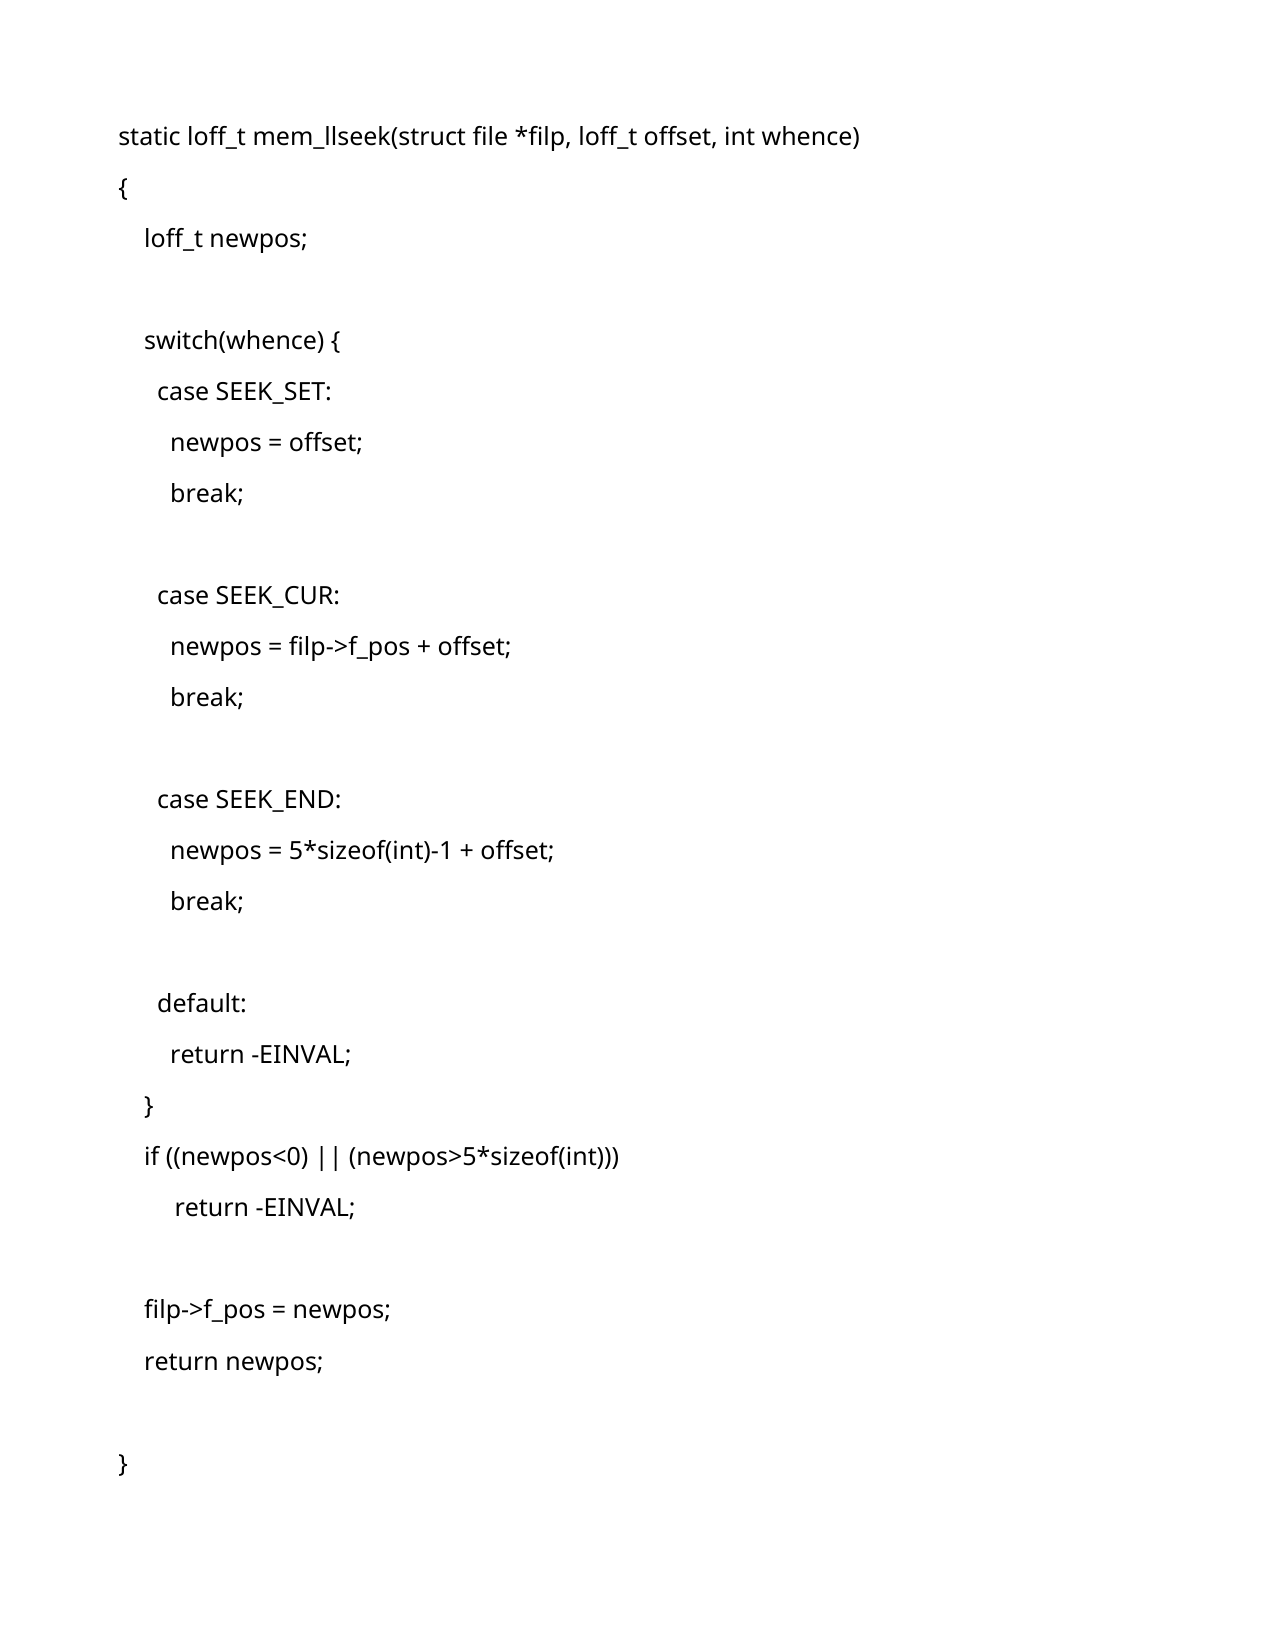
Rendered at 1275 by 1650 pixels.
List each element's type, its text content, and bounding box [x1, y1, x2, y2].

text break; [118, 884, 1157, 918]
text newpos = 5*sizeof(int)-1 + offset; [118, 833, 1157, 867]
text return newpos; [118, 1343, 1157, 1377]
text case SEEK_SET: [118, 373, 1157, 407]
text loff_t newpos; [118, 220, 1157, 254]
text default: [118, 986, 1157, 1020]
text switch(whence) { [118, 322, 1157, 356]
text } [118, 1445, 1157, 1479]
text if ((newpos<0) || (newpos>5*sizeof(int))) [118, 1139, 1157, 1173]
text { [118, 169, 1157, 203]
text newpos = filp->f_pos + offset; [118, 628, 1157, 663]
text newpos = offset; [118, 424, 1157, 458]
text return -EINVAL; [118, 1190, 1157, 1224]
text } [118, 1088, 1157, 1122]
text static loff_t mem_llseek(struct file *filp, loff_t offset, int whence) [118, 118, 1157, 152]
text break; [118, 475, 1157, 509]
text return -EINVAL; [118, 1037, 1157, 1071]
text case SEEK_CUR: [118, 577, 1157, 612]
text filp->f_pos = newpos; [118, 1292, 1157, 1326]
text case SEEK_END: [118, 782, 1157, 816]
text break; [118, 679, 1157, 714]
